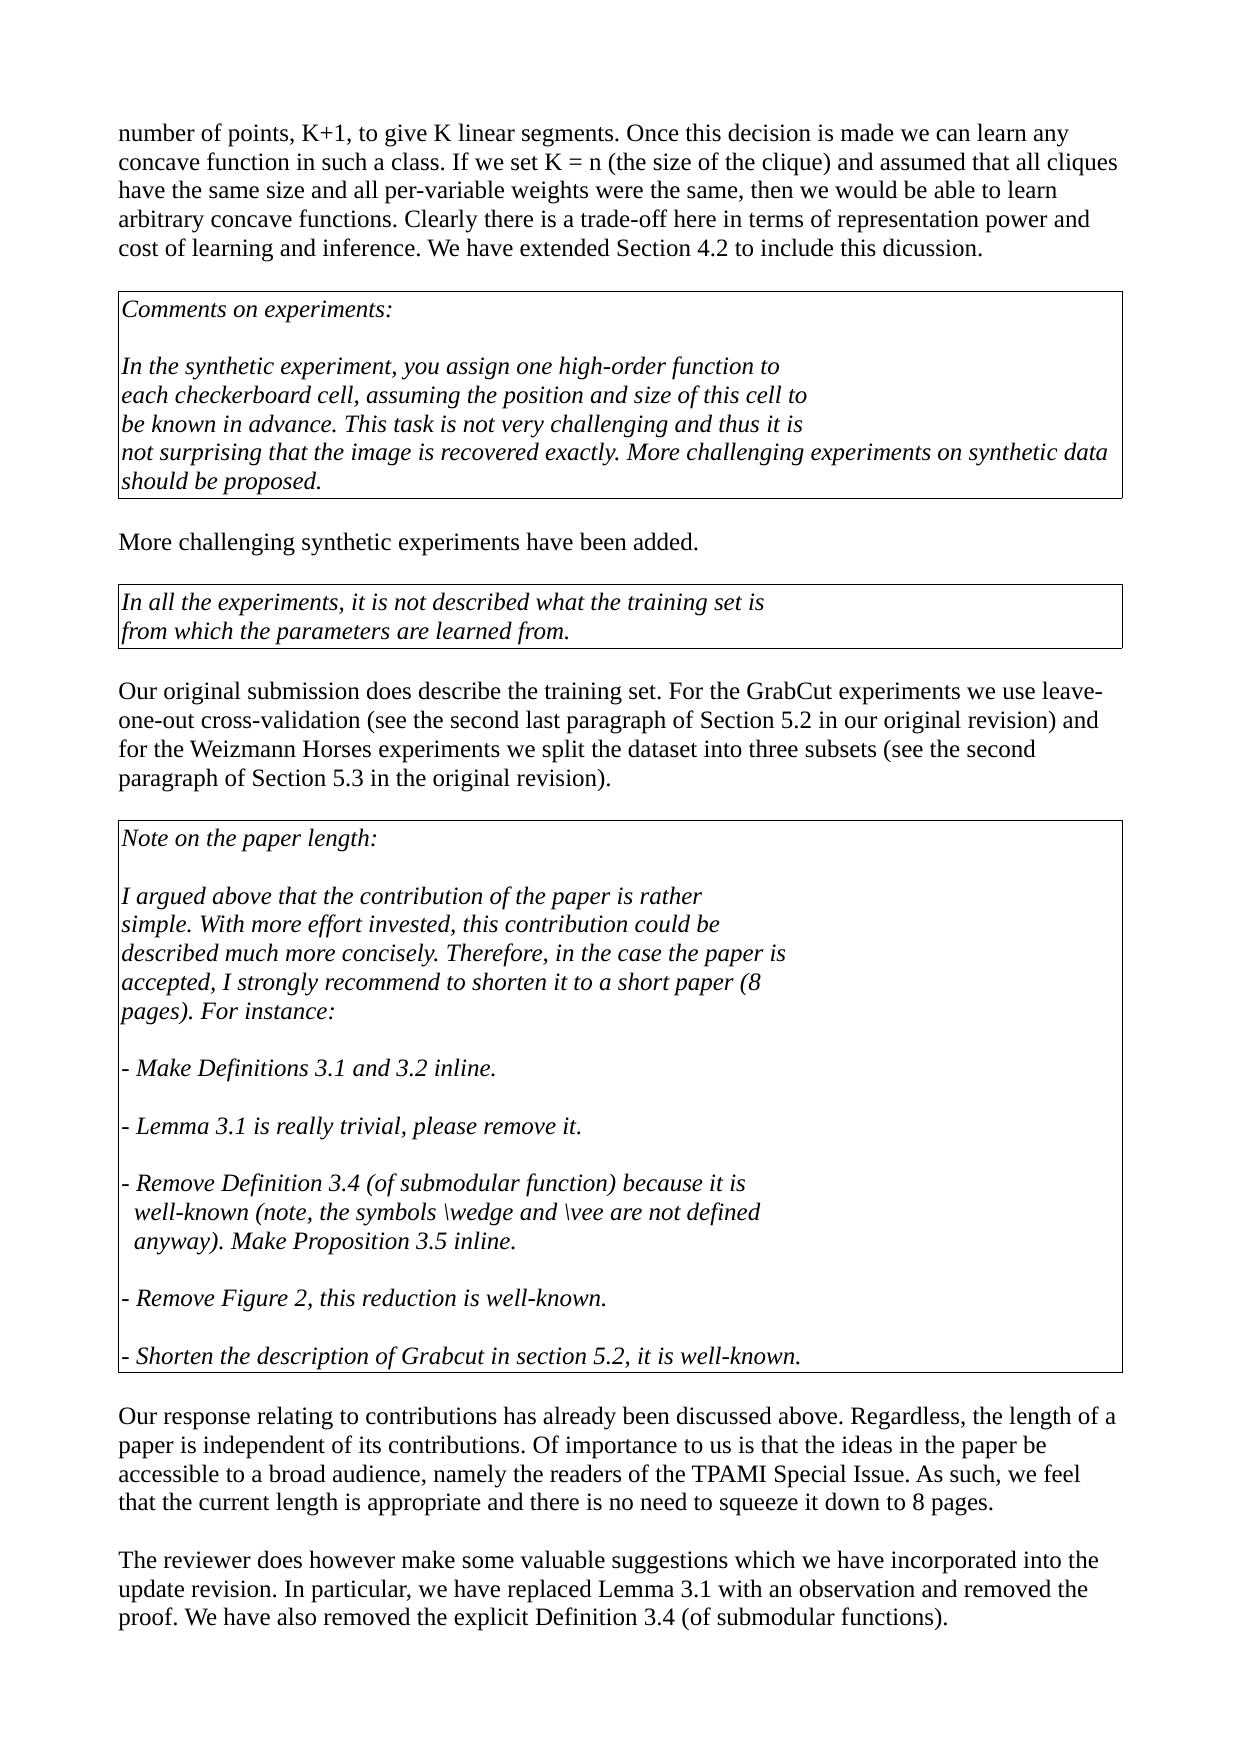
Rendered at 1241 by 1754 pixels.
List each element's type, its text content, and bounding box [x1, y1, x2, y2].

text - Remove Figure 2, this reduction is well-known. [119, 1280, 1122, 1312]
text - Remove Definition 3.4 (of submodular function) because it is [119, 1165, 1122, 1194]
text be known in advance. This task is not very challenging and thus it is [119, 406, 1122, 434]
text not surprising that the image is recovered exactly. More challenging experiments on synthetic data should be proposed. [119, 434, 1122, 498]
text In the synthetic experiment, you assign one high-order function to [119, 348, 1122, 377]
text Our response relating to contributions has already been discussed above. Regardless, the length of a paper is independent of its contributions. Of importance to us is that the ideas in the paper be accessible to a broad audience, namely the readers of the TPAMI Special Issue. As such, we feel that the current length is appropriate and there is no need to squeeze it down to 8 pages. [118, 1401, 1122, 1516]
text Note on the paper length: [119, 821, 1122, 852]
text from which the parameters are learned from. [119, 613, 1122, 648]
text described much more concisely. Therefore, in the case the paper is [119, 935, 1122, 964]
text The reviewer does however make some valuable suggestions which we have incorporated into the update revision. In particular, we have replaced Lemma 3.1 with an observation and removed the proof. We have also removed the explicit Definition 3.4 (of submodular functions). [118, 1545, 1122, 1631]
text More challenging synthetic experiments have been added. [118, 527, 1122, 555]
text anyway). Make Proposition 3.5 inline. [119, 1223, 1122, 1254]
text number of points, K+1, to give K linear segments. Once this decision is made we can learn any concave function in such a class. If we set K = n (the size of the clique) and assumed that all cliques have the same size and all per-variable weights were the same, then we would be able to learn arbitrary concave functions. Clearly there is a trade-off here in terms of representation power and cost of learning and inference. We have extended Section 4.2 to include this dicussion. [118, 118, 1122, 262]
text - Make Definitions 3.1 and 3.2 inline. [119, 1050, 1122, 1082]
text well-known (note, the symbols \wedge and \vee are not defined [119, 1194, 1122, 1223]
text accepted, I strongly recommend to shorten it to a short paper (8 [119, 964, 1122, 993]
text - Shorten the description of Grabcut in section 5.2, it is well-known. [119, 1338, 1122, 1372]
text Our original submission does describe the training set. For the GrabCut experiments we use leave-one-out cross-validation (see the second last paragraph of Section 5.2 in our original revision) and for the Weizmann Horses experiments we split the dataset into three subsets (see the second paragraph of Section 5.3 in the original revision). [118, 676, 1122, 791]
text pages). For instance: [119, 993, 1122, 1024]
text - Lemma 3.1 is really trivial, please remove it. [119, 1108, 1122, 1139]
text simple. With more effort invested, this contribution could be [119, 906, 1122, 935]
text each checkerboard cell, assuming the position and size of this cell to [119, 377, 1122, 406]
text I argued above that the contribution of the paper is rather [119, 878, 1122, 906]
text Comments on experiments: [119, 292, 1122, 322]
text In all the experiments, it is not described what the training set is [119, 585, 1122, 613]
